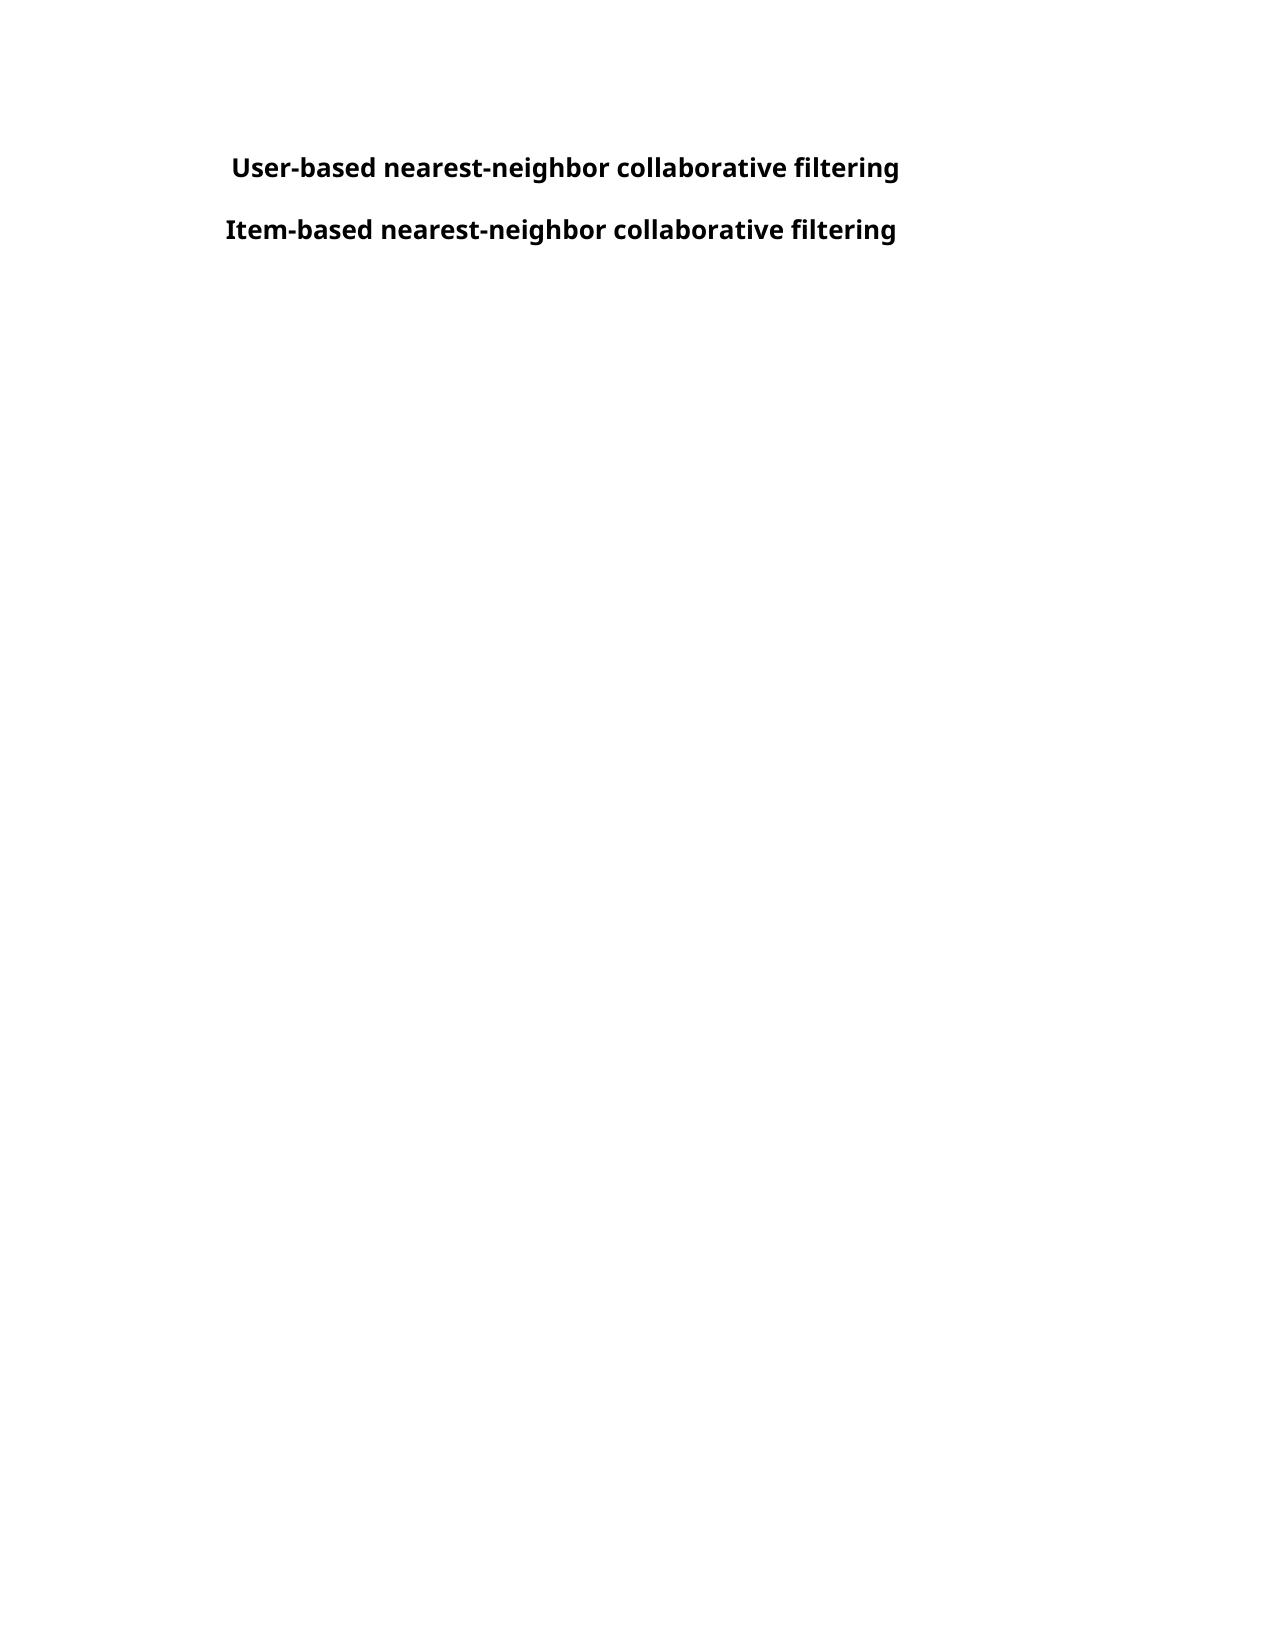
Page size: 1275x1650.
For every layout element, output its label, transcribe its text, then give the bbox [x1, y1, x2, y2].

subtitle User-based nearest-neighbor collaborative filtering [150, 150, 1153, 186]
subtitle Item-based nearest-neighbor collaborative filtering [150, 212, 1153, 247]
